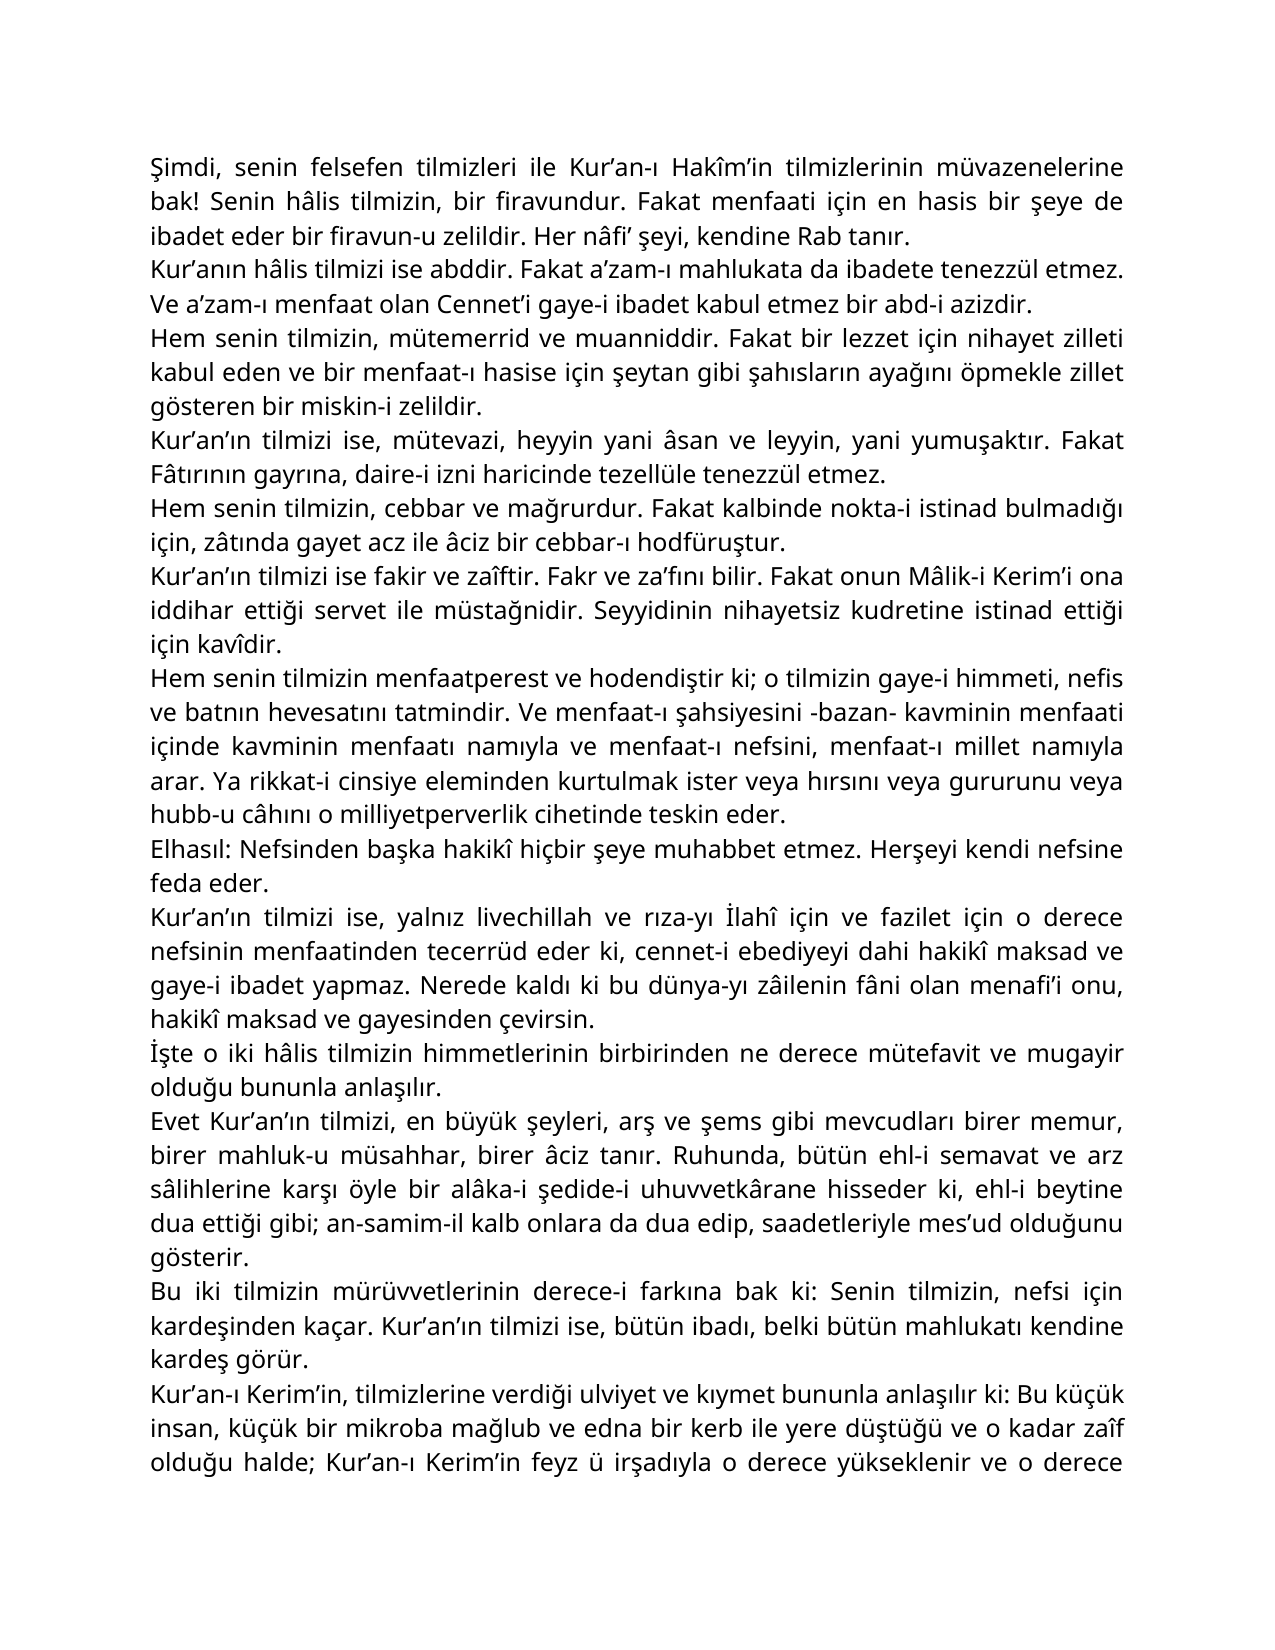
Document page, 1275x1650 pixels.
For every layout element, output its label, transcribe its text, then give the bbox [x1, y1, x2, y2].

text Kur’an-ı Kerim’in, tilmizlerine verdiği ulviyet ve kıymet bununla anlaşılır ki: Bu küçük insan, küçük bir mikroba mağlub ve edna bir kerb ile yere düştüğü ve o kadar zaîf olduğu halde; Kur’an-ı Kerim’in feyz ü irşadıyla o derece yükseklenir ve o derece [150, 1376, 1125, 1478]
text Hem senin tilmizin, mütemerrid ve muanniddir. Fakat bir lezzet için nihayet zilleti kabul eden ve bir menfaat-ı hasise için şeytan gibi şahısların ayağını öpmekle zillet gösteren bir miskin-i zelildir. [150, 320, 1125, 422]
text İşte o iki hâlis tilmizin himmetlerinin birbirinden ne derece mütefavit ve mugayir olduğu bununla anlaşılır. [150, 1036, 1125, 1104]
text Evet Kur’an’ın tilmizi, en büyük şeyleri, arş ve şems gibi mevcudları birer memur, birer mahluk-u müsahhar, birer âciz tanır. Ruhunda, bütün ehl-i semavat ve arz sâlihlerine karşı öyle bir alâka-i şedide-i uhuvvetkârane hisseder ki, ehl-i beytine dua ettiği gibi; an-samim-il kalb onlara da dua edip, saadetleriyle mes’ud olduğunu gösterir. [150, 1104, 1125, 1274]
text Kur’an’ın tilmizi ise, yalnız livechillah ve rıza-yı İlahî için ve fazilet için o derece nefsinin menfaatinden tecerrüd eder ki, cennet-i ebediyeyi dahi hakikî maksad ve gaye-i ibadet yapmaz. Nerede kaldı ki bu dünya-yı zâilenin fâni olan menafi’i onu, hakikî maksad ve gayesinden çevirsin. [150, 899, 1125, 1036]
text Hem senin tilmizin menfaatperest ve hodendiştir ki; o tilmizin gaye-i himmeti, nefis ve batnın hevesatını tatmindir. Ve menfaat-ı şahsiyesini -bazan- kavminin menfaati içinde kavminin menfaatı namıyla ve menfaat-ı nefsini, menfaat-ı millet namıyla arar. Ya rikkat-i cinsiye eleminden kurtulmak ister veya hırsını veya gururunu veya hubb-u câhını o milliyetperverlik cihetinde teskin eder. [150, 661, 1125, 831]
text Kur’an’ın tilmizi ise fakir ve zaîftir. Fakr ve za’fını bilir. Fakat onun Mâlik-i Kerim’i ona iddihar ettiği servet ile müstağnidir. Seyyidinin nihayetsiz kudretine istinad ettiği için kavîdir. [150, 559, 1125, 661]
text Kur’anın hâlis tilmizi ise abddir. Fakat a’zam-ı mahlukata da ibadete tenezzül etmez. Ve a’zam-ı menfaat olan Cennet’i gaye-i ibadet kabul etmez bir abd-i azizdir. [150, 252, 1125, 320]
text Hem senin tilmizin, cebbar ve mağrurdur. Fakat kalbinde nokta-i istinad bulmadığı için, zâtında gayet acz ile âciz bir cebbar-ı hodfüruştur. [150, 491, 1125, 559]
text Bu iki tilmizin mürüvvetlerinin derece-i farkına bak ki: Senin tilmizin, nefsi için kardeşinden kaçar. Kur’an’ın tilmizi ise, bütün ibadı, belki bütün mahlukatı kendine kardeş görür. [150, 1274, 1125, 1376]
text Elhasıl: Nefsinden başka hakikî hiçbir şeye muhabbet etmez. Herşeyi kendi nefsine feda eder. [150, 831, 1125, 899]
text Kur’an’ın tilmizi ise, mütevazi, heyyin yani âsan ve leyyin, yani yumuşaktır. Fakat Fâtırının gayrına, daire-i izni haricinde tezellüle tenezzül etmez. [150, 422, 1125, 491]
text Şimdi, senin felsefen tilmizleri ile Kur’an-ı Hakîm’in tilmizlerinin müvazenelerine bak! Senin hâlis tilmizin, bir firavundur. Fakat menfaati için en hasis bir şeye de ibadet eder bir firavun-u zelildir. Her nâfi’ şeyi, kendine Rab tanır. [150, 150, 1125, 252]
